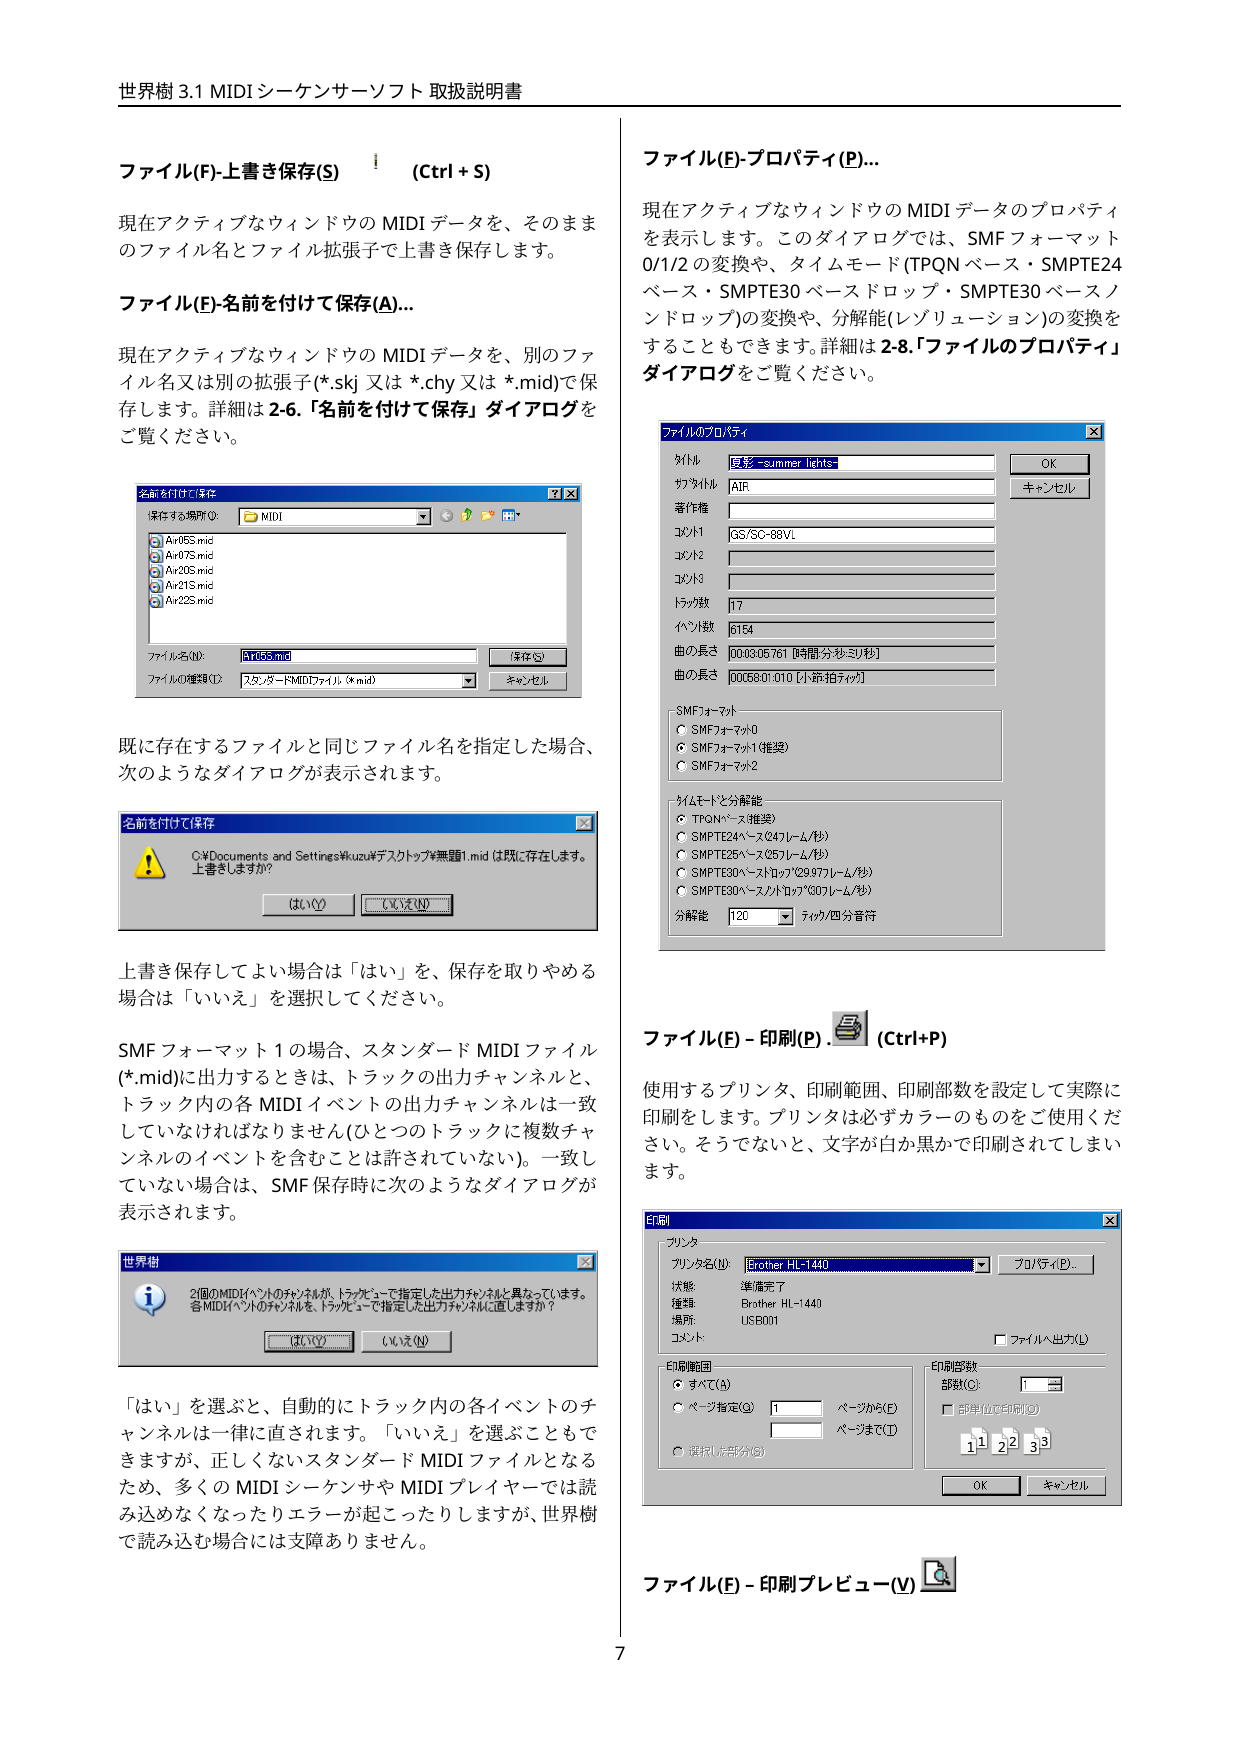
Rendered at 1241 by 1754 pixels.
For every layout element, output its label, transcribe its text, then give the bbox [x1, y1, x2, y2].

text ファイル(F)-上書き保存(S) (Ctrl + S) [118, 144, 598, 183]
picture [134, 483, 582, 698]
text 「はい」を選ぶと、自動的にトラック内の各イベントのチャンネルは一律に直されます。「いいえ」を選ぶこともできますが、正しくないスタンダードMIDIファイルとなるため、多くのMIDIシーケンサやMIDIプレイヤーでは読み込めなくなったりエラーが起こったりしますが、世界樹で読み込む場合には支障ありません。 [118, 1392, 598, 1554]
text 現在アクティブなウィンドウのMIDIデータを、別のファイル名又は別の拡張子(*.skj 又は *.chy又は *.mid)で保存します。詳細は2-6.「名前を付けて保存」ダイアログをご覧ください。 [118, 341, 598, 449]
picture [920, 1556, 957, 1592]
text 現在アクティブなウィンドウのMIDIデータを、そのままのファイル名とファイル拡張子で上書き保存します。 [118, 209, 598, 263]
text SMFフォーマット1の場合、スタンダードMIDIファイル(*.mid)に出力するときは、トラックの出力チャンネルと、トラック内の各MIDIイベントの出力チャンネルは一致していなければなりません(ひとつのトラックに複数チャンネルのイベントを含むことは許されていない)。一致していない場合は、SMF保存時に次のようなダイアログが表示されます。 [118, 1036, 598, 1225]
text 使用するプリンタ、印刷範囲、印刷部数を設定して実際に印刷をします。プリンタは必ずカラーのものをご使用ください。そうでないと、文字が白か黒かで印刷されてしまいます。 [642, 1076, 1122, 1184]
picture [118, 811, 598, 931]
text 現在アクティブなウィンドウのMIDIデータのプロパティを表示します。このダイアログでは、SMFフォーマット0/1/2の変換や、タイムモード(TPQNベース・SMPTE24ベース・SMPTE30ベースドロップ・SMPTE30ベースノンドロップ)の変換や、分解能(レゾリューション)の変換をすることもできます。詳細は2-8.「ファイルのプロパティ」ダイアログをご覧ください。 [642, 196, 1122, 386]
picture [374, 152, 378, 169]
text 上書き保存してよい場合は「はい」を、保存を取りやめる場合は「いいえ」を選択してください。 [118, 956, 598, 1010]
picture [642, 1209, 1122, 1506]
text ファイル(F) – 印刷(P) . (Ctrl+P) [642, 1011, 1122, 1050]
picture [118, 1250, 598, 1367]
text ファイル(F)-プロパティ(P)... [642, 144, 1122, 171]
text ファイル(F) – 印刷プレビュー(V) [642, 1557, 1122, 1597]
picture [658, 420, 1106, 951]
text 次のようなダイアログが表示されます。 [118, 759, 598, 786]
text 既に存在するファイルと同じファイル名を指定した場合、 [118, 732, 598, 759]
text ファイル(F)-名前を付けて保存(A)... [118, 288, 598, 316]
